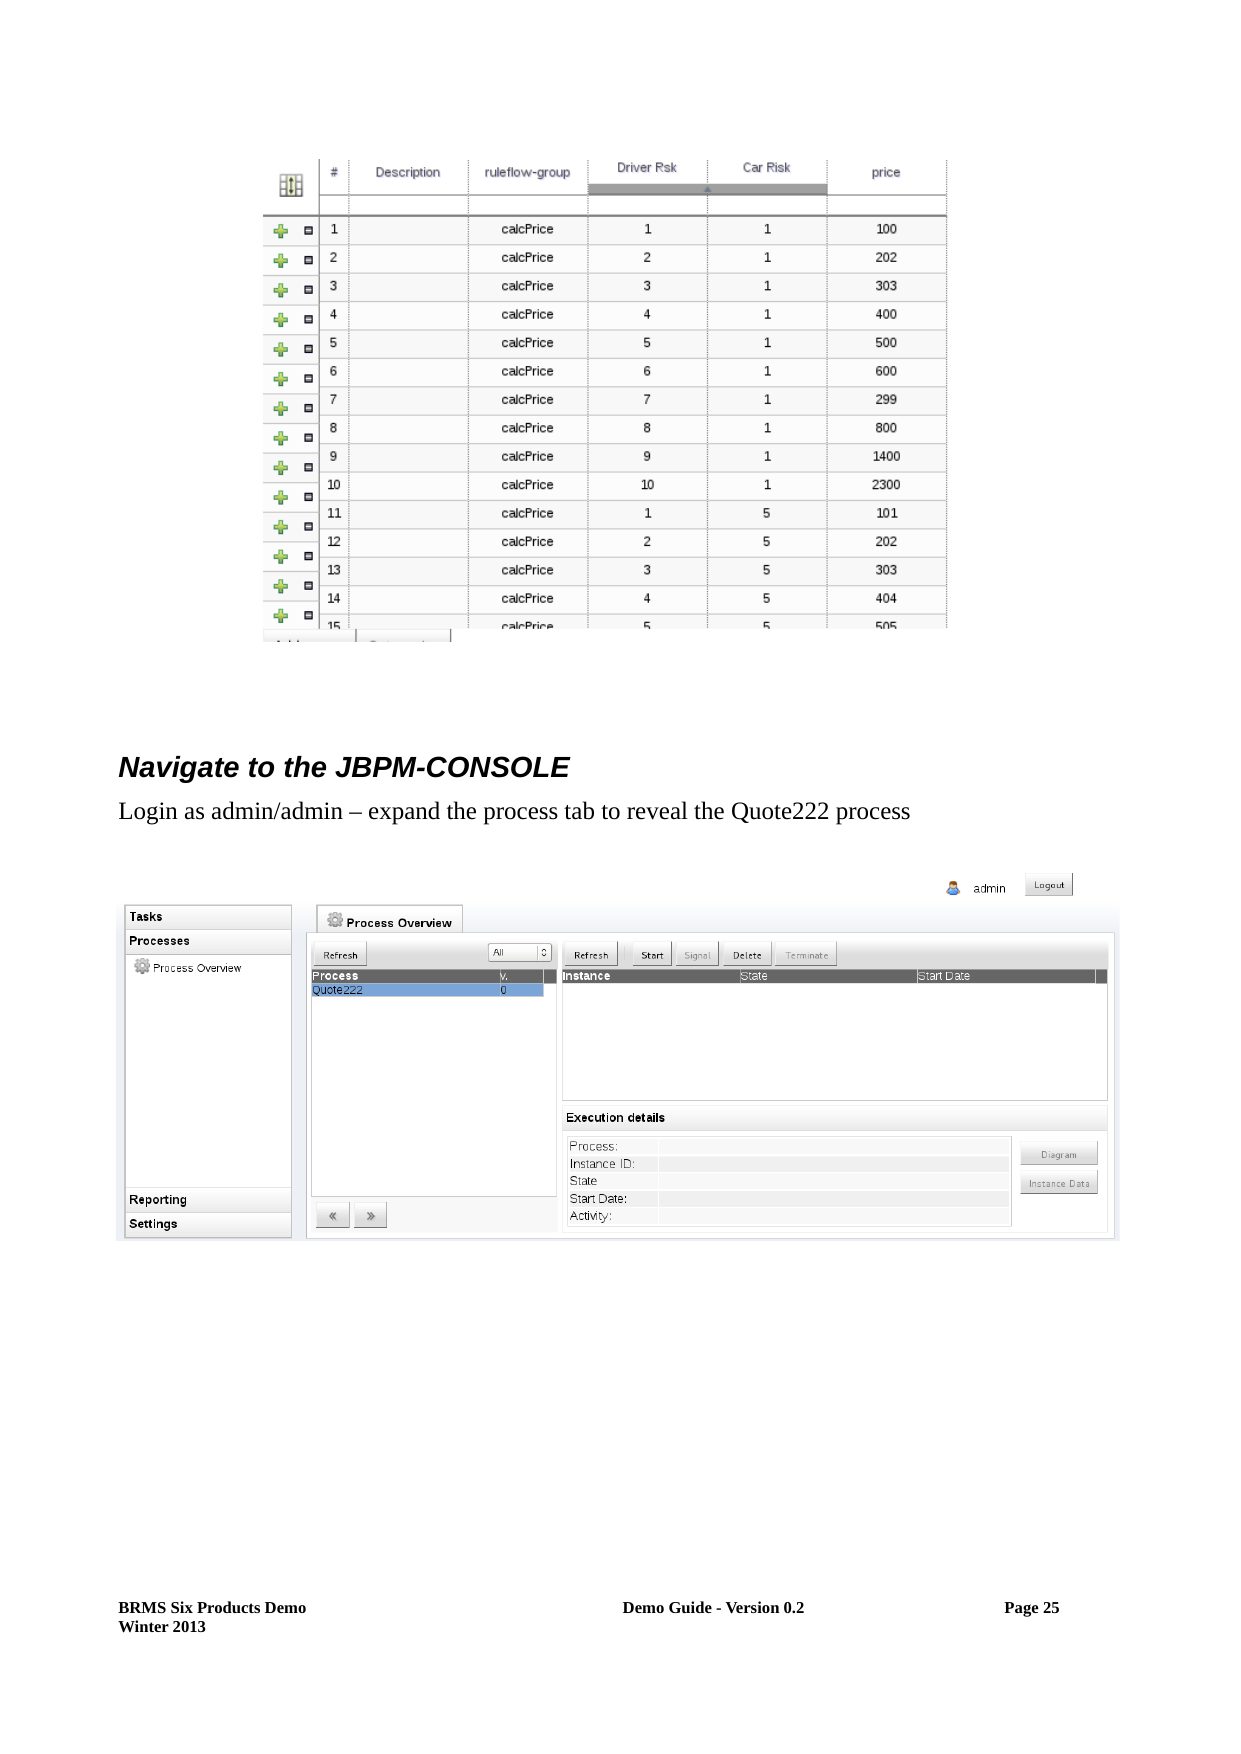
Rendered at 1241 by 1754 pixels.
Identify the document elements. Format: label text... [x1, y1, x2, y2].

picture [257, 159, 984, 642]
subtitle Navigate to the JBPM-CONSOLE [118, 750, 1122, 784]
picture [115, 859, 1120, 1241]
text Login as admin/admin – expand the process tab to reveal the Quote222 process [118, 796, 1122, 825]
